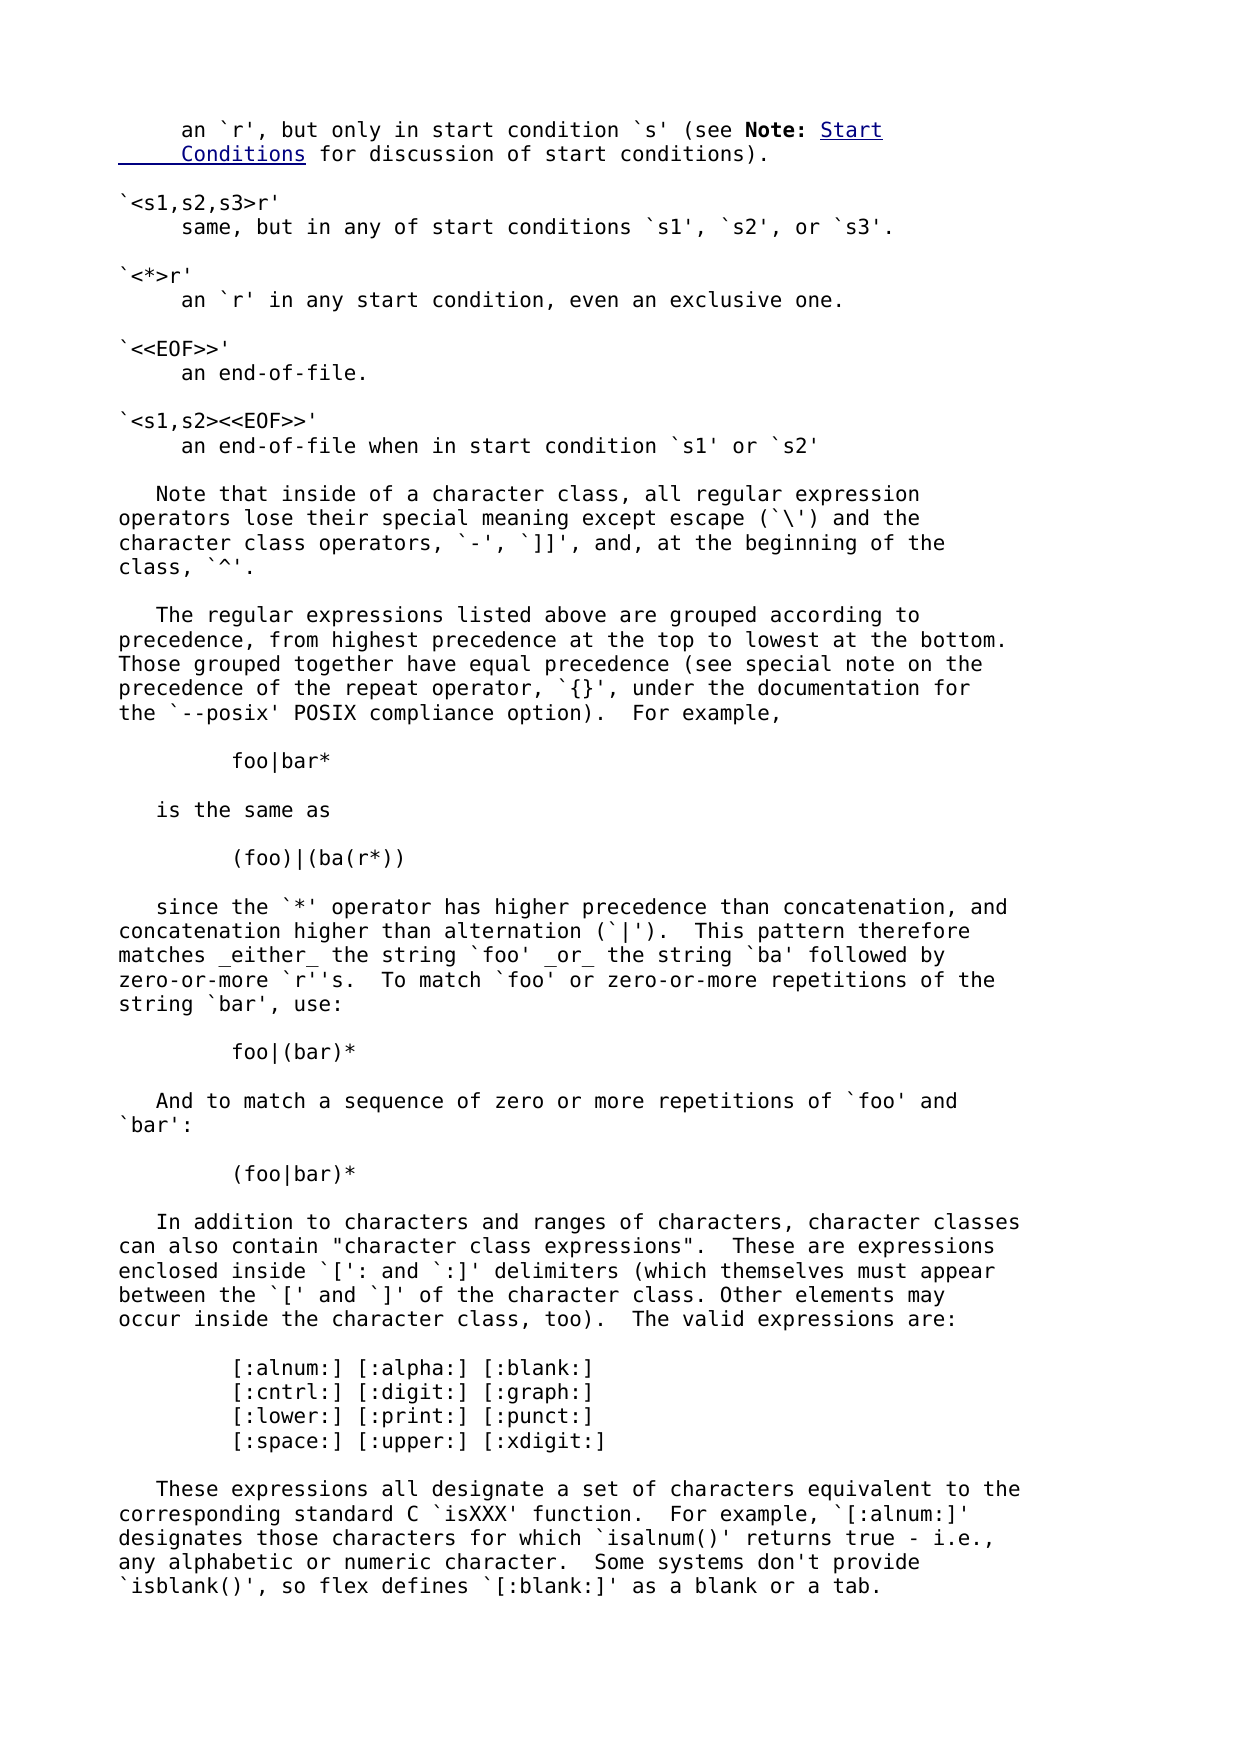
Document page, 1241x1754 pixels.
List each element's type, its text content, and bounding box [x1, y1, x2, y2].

text foo|bar* [118, 749, 1122, 773]
text designates those characters for which `isalnum()' returns true - i.e., [118, 1526, 1122, 1550]
text Note that inside of a character class, all regular expression [118, 482, 1122, 506]
text an end-of-file. [118, 361, 1122, 385]
text string `bar', use: [118, 992, 1122, 1016]
text an end-of-file when in start condition `s1' or `s2' [118, 434, 1122, 458]
text corresponding standard C `isXXX' function. For example, `[:alnum:]' [118, 1502, 1122, 1526]
text (foo)|(ba(r*)) [118, 846, 1122, 871]
text Those grouped together have equal precedence (see special note on the [118, 652, 1122, 676]
text the `--posix' POSIX compliance option). For example, [118, 701, 1122, 725]
text same, but in any of start conditions `s1', `s2', or `s3'. [118, 215, 1122, 239]
text [:space:] [:upper:] [:xdigit:] [118, 1429, 1122, 1453]
text `<s1,s2><<EOF>>' [118, 409, 1122, 434]
text The regular expressions listed above are grouped according to [118, 603, 1122, 628]
text occur inside the character class, too). The valid expressions are: [118, 1307, 1122, 1332]
text `bar': [118, 1113, 1122, 1137]
text precedence of the repeat operator, `{}', under the documentation for [118, 676, 1122, 701]
text is the same as [118, 798, 1122, 822]
text operators lose their special meaning except escape (`\') and the [118, 506, 1122, 531]
text an `r', but only in start condition `s' (see Note: Start [118, 118, 1122, 142]
text These expressions all designate a set of characters equivalent to the [118, 1477, 1122, 1502]
text (foo|bar)* [118, 1162, 1122, 1186]
text can also contain "character class expressions". These are expressions [118, 1234, 1122, 1259]
text `<s1,s2,s3>r' [118, 191, 1122, 215]
text since the `*' operator has higher precedence than concatenation, and [118, 895, 1122, 919]
text matches _either_ the string `foo' _or_ the string `ba' followed by [118, 943, 1122, 968]
text enclosed inside `[': and `:]' delimiters (which themselves must appear [118, 1259, 1122, 1283]
text In addition to characters and ranges of characters, character classes [118, 1210, 1122, 1234]
text an `r' in any start condition, even an exclusive one. [118, 288, 1122, 312]
text class, `^'. [118, 555, 1122, 579]
text Conditions for discussion of start conditions). [118, 142, 1122, 167]
text [:alnum:] [:alpha:] [:blank:] [118, 1356, 1122, 1380]
text [:lower:] [:print:] [:punct:] [118, 1404, 1122, 1429]
text between the `[' and `]' of the character class. Other elements may [118, 1283, 1122, 1307]
text foo|(bar)* [118, 1040, 1122, 1065]
text `<*>r' [118, 264, 1122, 288]
text precedence, from highest precedence at the top to lowest at the bottom. [118, 628, 1122, 652]
text And to match a sequence of zero or more repetitions of `foo' and [118, 1089, 1122, 1113]
text zero-or-more `r''s. To match `foo' or zero-or-more repetitions of the [118, 968, 1122, 992]
text `<<EOF>>' [118, 337, 1122, 361]
text [:cntrl:] [:digit:] [:graph:] [118, 1380, 1122, 1404]
text any alphabetic or numeric character. Some systems don't provide [118, 1550, 1122, 1574]
text character class operators, `-', `]]', and, at the beginning of the [118, 531, 1122, 555]
text concatenation higher than alternation (`|'). This pattern therefore [118, 919, 1122, 943]
text `isblank()', so flex defines `[:blank:]' as a blank or a tab. [118, 1574, 1122, 1599]
